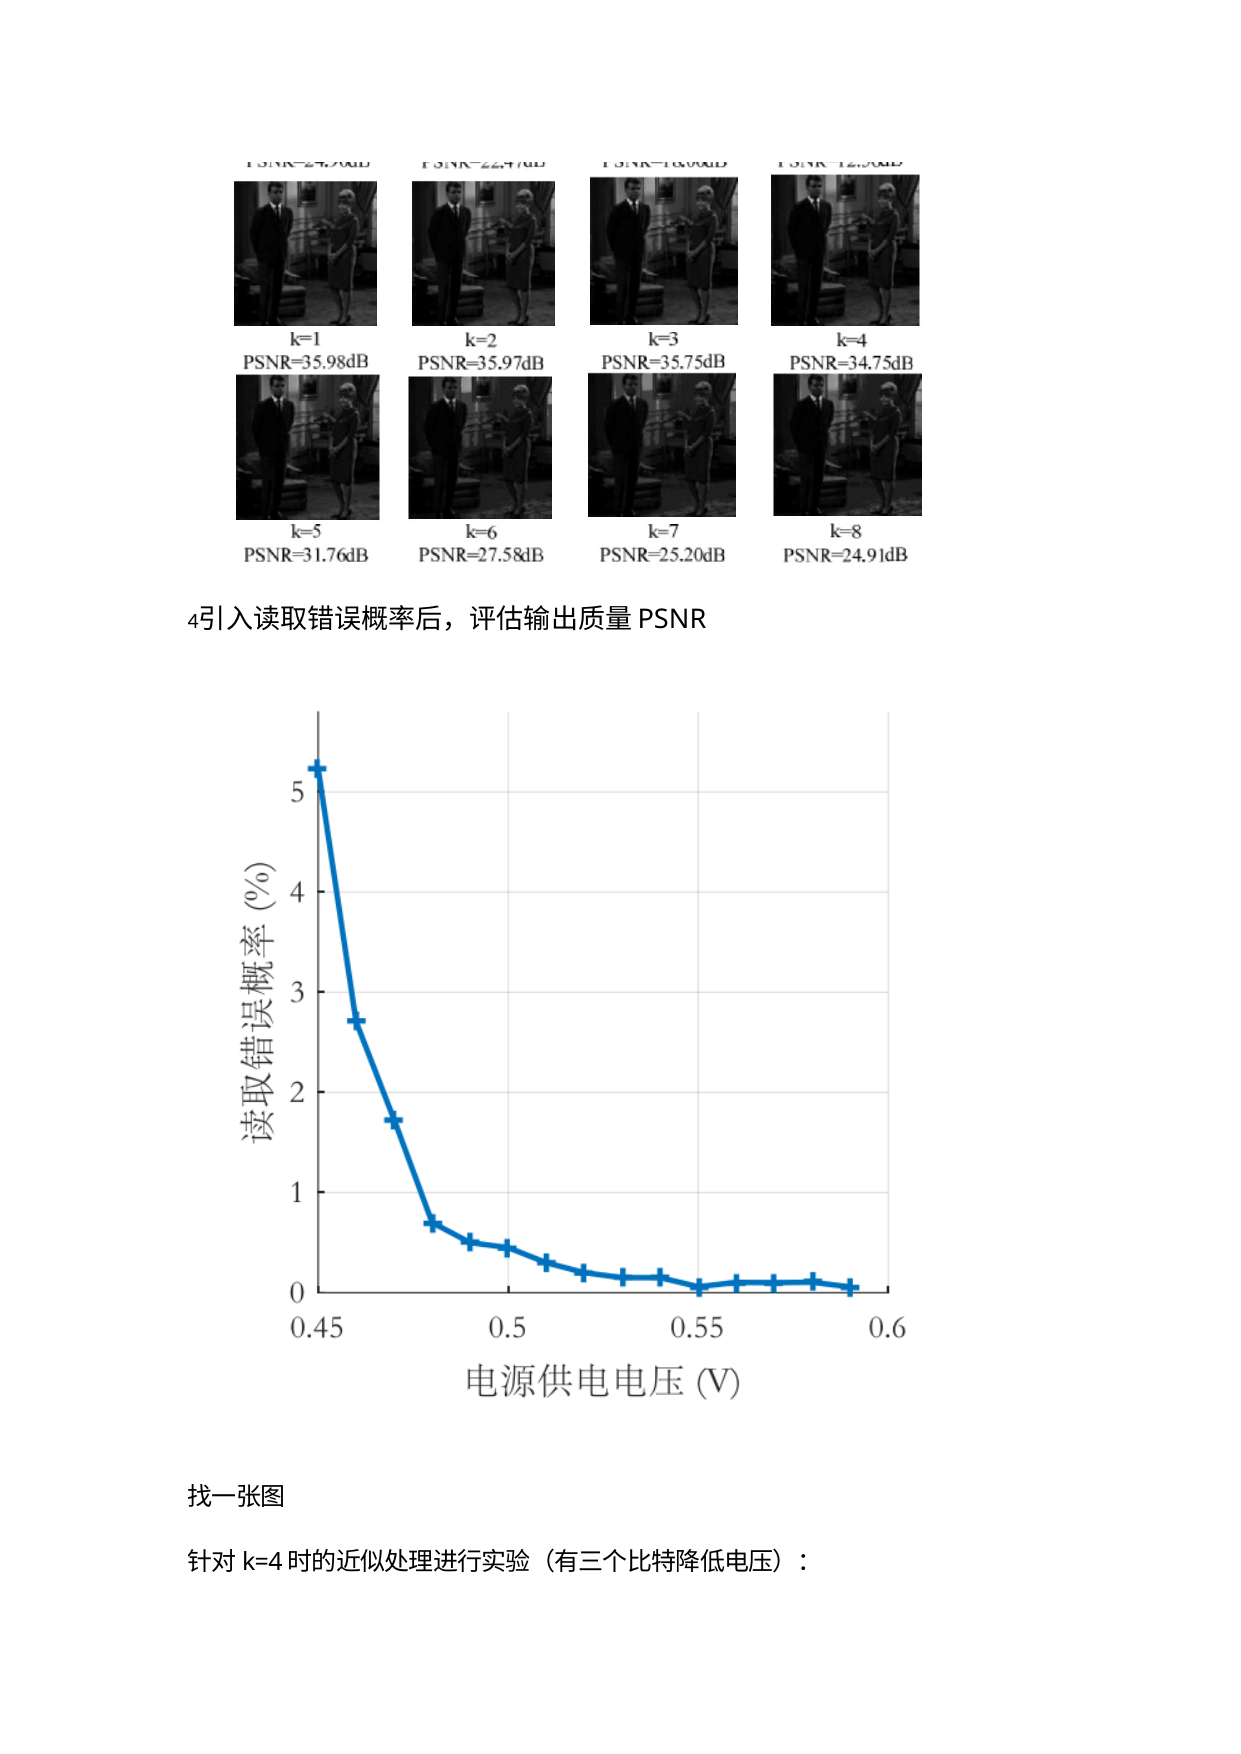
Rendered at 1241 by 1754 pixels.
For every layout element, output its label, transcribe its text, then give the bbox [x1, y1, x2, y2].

text 针对k=4时的近似处理进行实验（有三个比特降低电压）： [187, 1527, 1053, 1592]
picture [187, 162, 1052, 564]
list 引入读取错误概率后，评估输出质量PSNR [187, 584, 1053, 649]
picture [187, 649, 987, 1435]
text 找一张图 [187, 1462, 1053, 1527]
